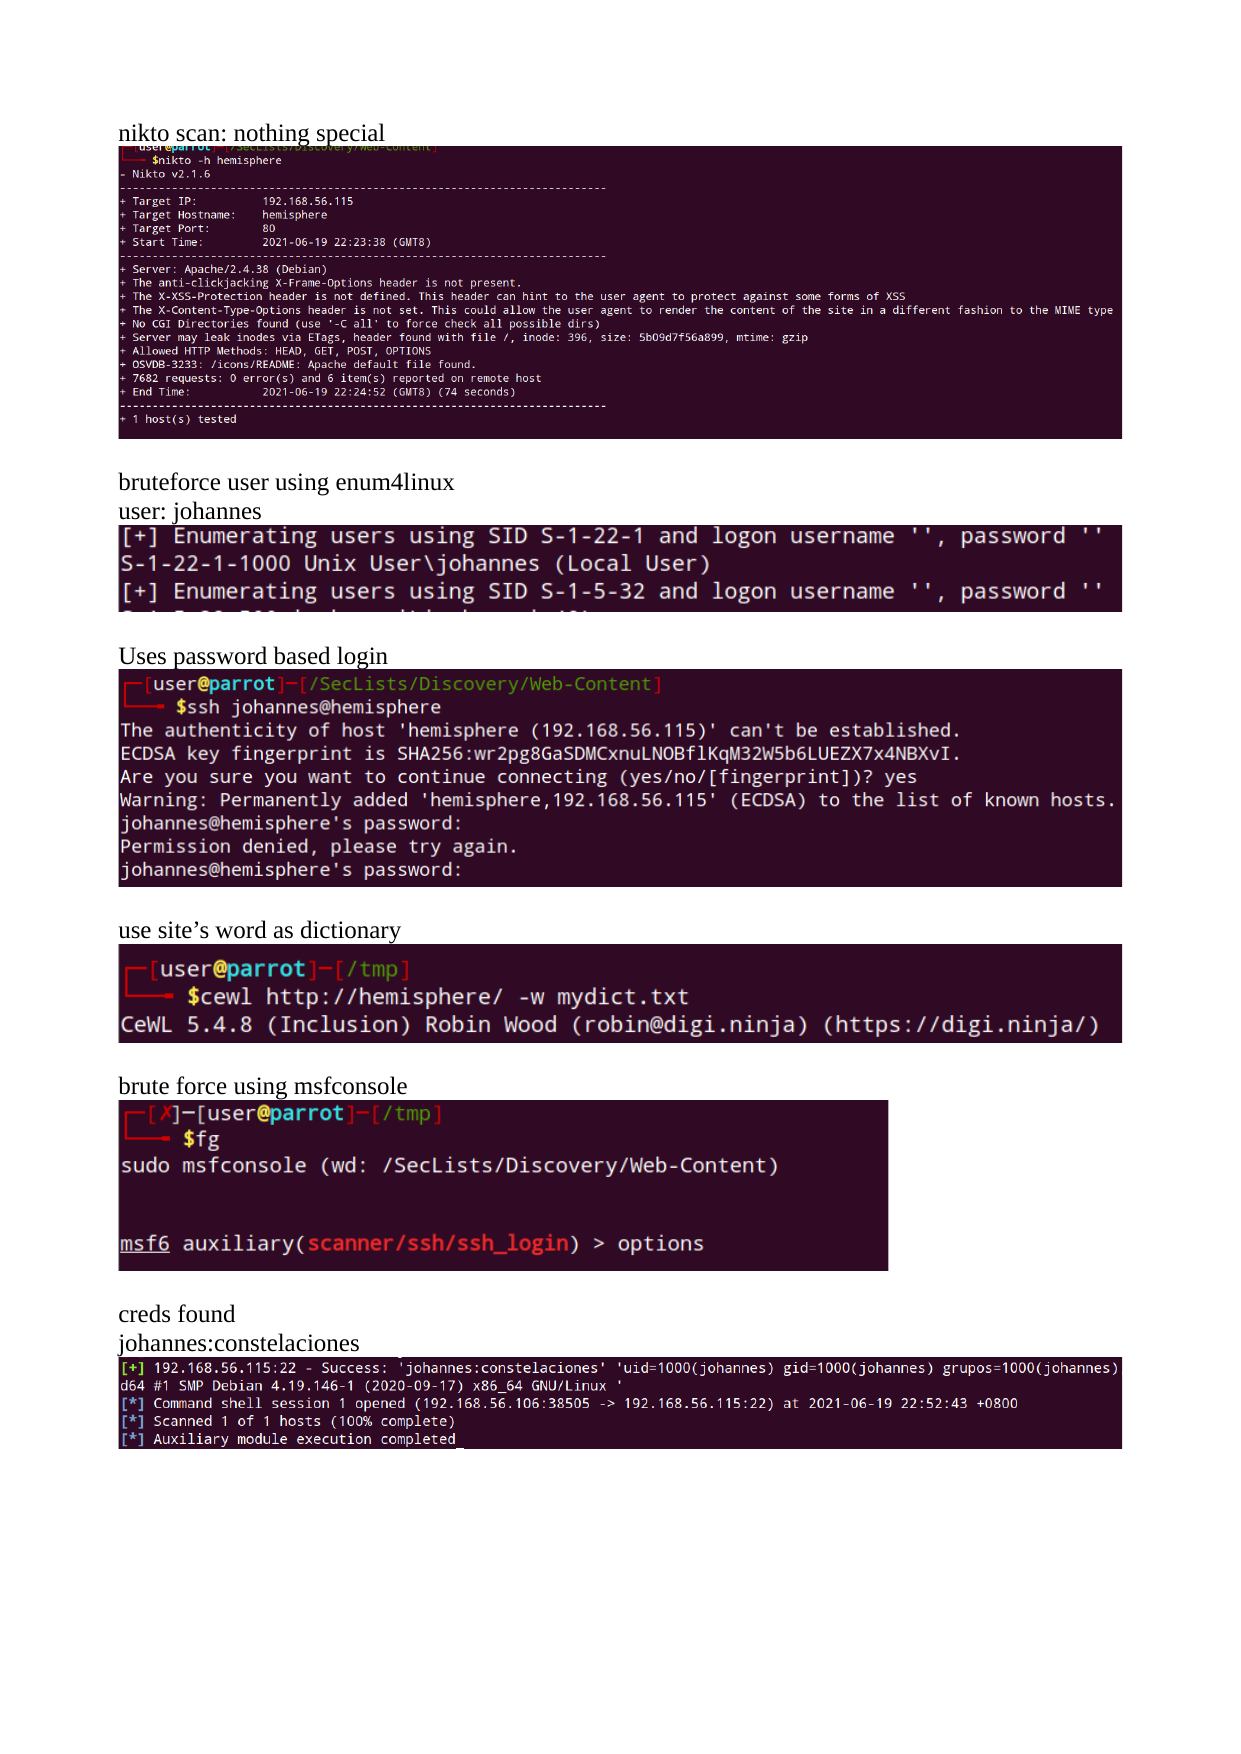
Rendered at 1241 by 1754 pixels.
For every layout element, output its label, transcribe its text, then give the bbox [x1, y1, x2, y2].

text creds found [118, 1299, 1122, 1328]
text brute force using msfconsole [118, 1071, 1122, 1100]
text nikto scan: nothing special [118, 118, 1122, 146]
text bruteforce user using enum4linux [118, 467, 1122, 496]
picture [118, 669, 1123, 887]
picture [118, 525, 1123, 612]
text johannes:constelaciones [118, 1328, 1122, 1357]
text use site’s word as dictionary [118, 915, 1122, 944]
text user: johannes [118, 496, 1122, 525]
picture [118, 1100, 889, 1271]
picture [118, 944, 1123, 1043]
picture [118, 1357, 1123, 1449]
text Uses password based login [118, 641, 1122, 669]
picture [118, 146, 1123, 439]
